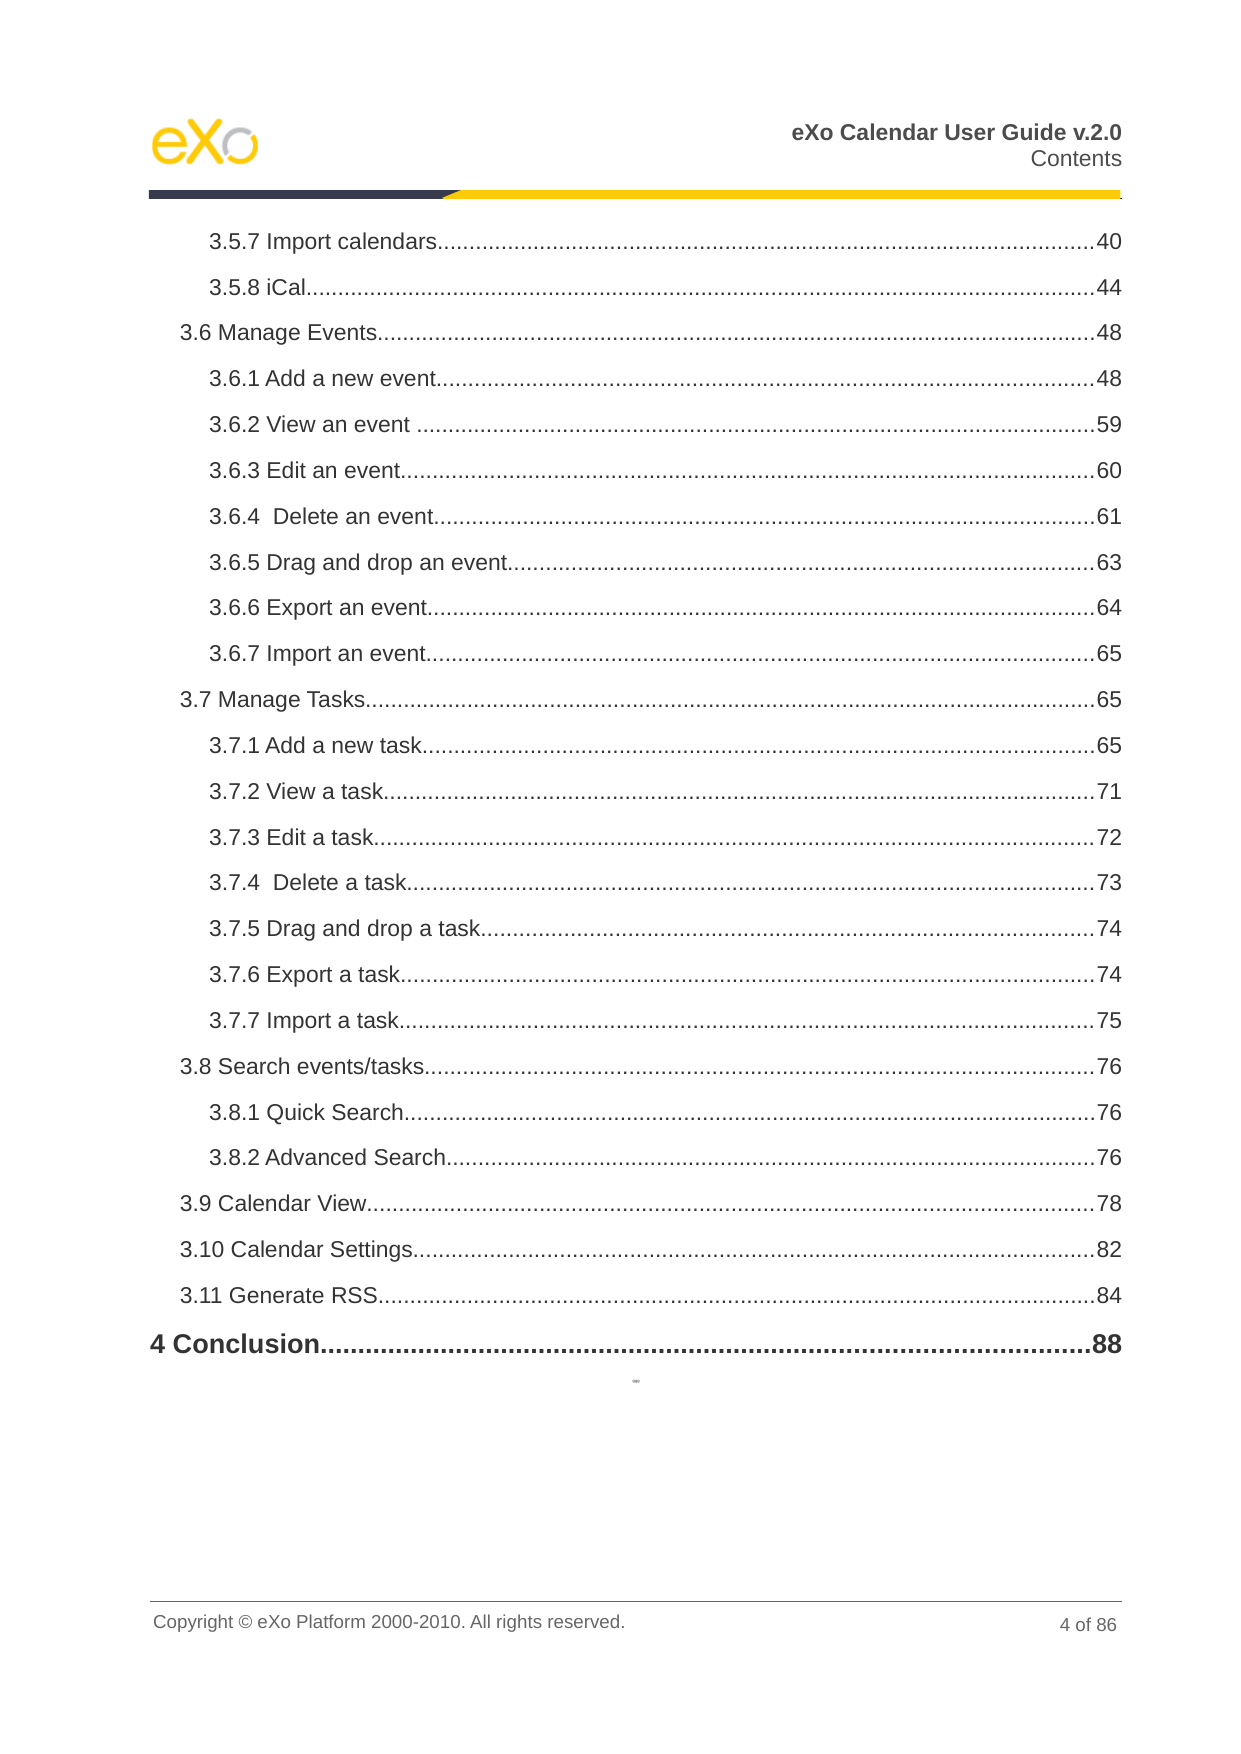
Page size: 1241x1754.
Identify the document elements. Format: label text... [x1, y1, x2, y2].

text 3.6.7 Import an event 65 [209, 640, 1122, 667]
text 3.8.1 Quick Search 76 [209, 1098, 1122, 1125]
text 3.6.1 Add a new event 48 [209, 365, 1122, 392]
text 3.6.2 View an event 59 [209, 411, 1122, 437]
text 3.7.1 Add a new task 65 [209, 732, 1122, 758]
picture [152, 118, 259, 165]
text 3.7.3 Edit a task 72 [209, 823, 1122, 850]
text 3.8.2 Advanced Search 76 [209, 1144, 1122, 1171]
picture [148, 190, 1121, 199]
text 3.9 Calendar View 78 [179, 1190, 1122, 1217]
text 3.6.5 Drag and drop an event 63 [209, 548, 1122, 575]
text 3.6.6 Export an event 64 [209, 594, 1122, 621]
text 4 Conclusion 88 [150, 1328, 1122, 1359]
text 3.7.5 Drag and drop a task 74 [209, 915, 1122, 942]
text 3.7.2 View a task 71 [209, 778, 1122, 804]
text 3.7.7 Import a task 75 [209, 1007, 1122, 1033]
text 3.6.3 Edit an event 60 [209, 457, 1122, 483]
text 3.11 Generate RSS 84 [179, 1282, 1122, 1308]
text ggg [150, 1378, 1122, 1383]
text 3.5.7 Import calendars 40 [209, 228, 1122, 254]
text 3.7 Manage Tasks 65 [179, 686, 1122, 712]
text 3.5.8 iCal 44 [209, 273, 1122, 300]
text 3.7.6 Export a task 74 [209, 961, 1122, 987]
text 3.8 Search events/tasks 76 [179, 1053, 1122, 1079]
text 3.10 Calendar Settings 82 [179, 1236, 1122, 1262]
text 3.6 Manage Events 48 [179, 319, 1122, 346]
text 3.7.4 Delete a task 73 [209, 869, 1122, 896]
text 3.6.4 Delete an event 61 [209, 503, 1122, 529]
